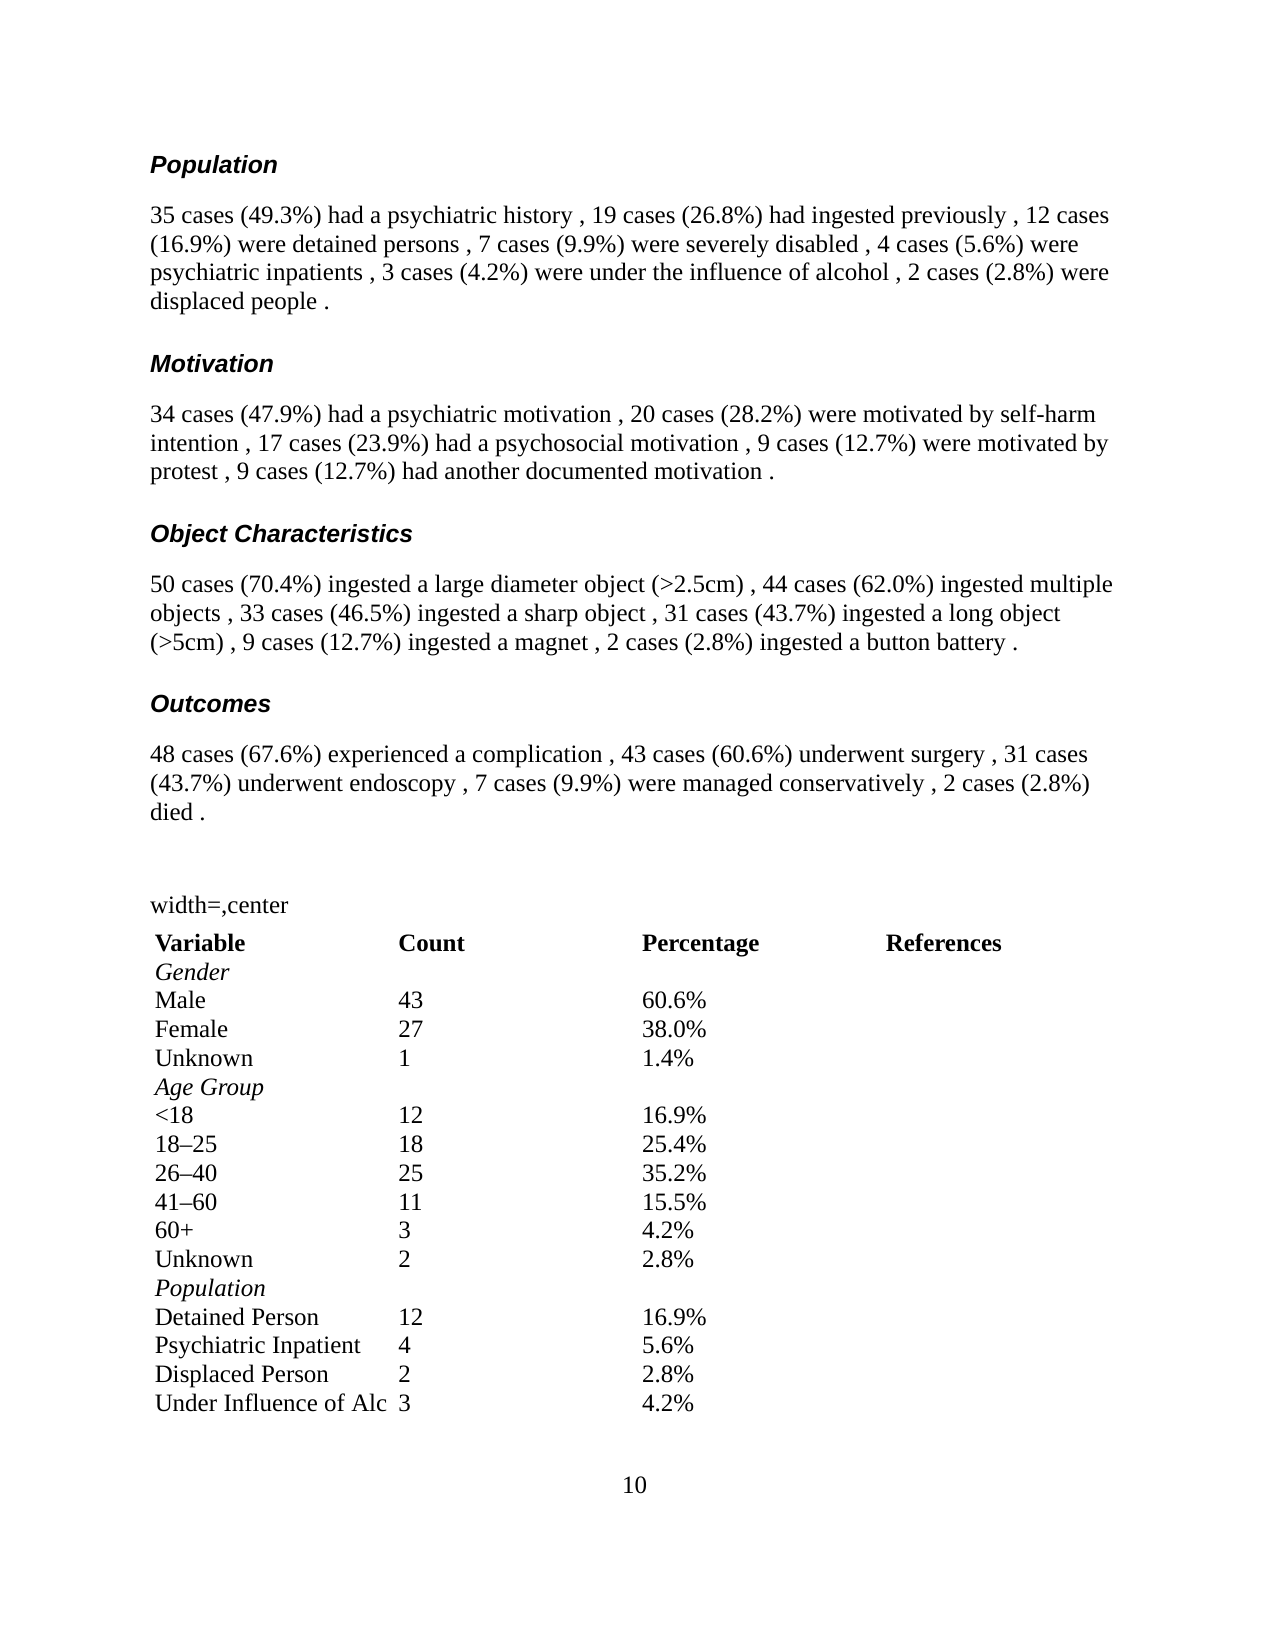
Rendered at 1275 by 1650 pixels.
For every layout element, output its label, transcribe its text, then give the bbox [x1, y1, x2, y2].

table_cell 11 [394, 1187, 637, 1215]
table_cell 2.8% [638, 1244, 881, 1273]
table_cell Under Influence of Alc [150, 1388, 394, 1417]
subtitle Motivation [150, 349, 1125, 377]
table_cell Unknown [150, 1244, 394, 1273]
table_cell 60+ [150, 1215, 394, 1244]
table_cell [881, 1302, 1125, 1330]
table_cell 18–25 [150, 1129, 394, 1158]
table_cell Population [150, 1273, 1125, 1302]
table_cell 2.8% [638, 1359, 881, 1388]
table_cell Gender [150, 957, 1125, 985]
table_cell [881, 1215, 1125, 1244]
table_cell [881, 1187, 1125, 1215]
text 50 cases (70.4%) ingested a large diameter object (>2.5cm) , 44 cases (62.0%) ingested multiple objects , 33 cases (46.5%) ingested a sharp object , 31 cases (43.7%) ingested a long object (>5cm) , 9 cases (12.7%) ingested a magnet , 2 cases (2.8%) ingested a button battery . [150, 569, 1125, 655]
text 34 cases (47.9%) had a psychiatric motivation , 20 cases (28.2%) were motivated by self-harm intention , 17 cases (23.9%) had a psychosocial motivation , 9 cases (12.7%) were motivated by protest , 9 cases (12.7%) had another documented motivation . [150, 399, 1125, 485]
text 48 cases (67.6%) experienced a complication , 43 cases (60.6%) underwent surgery , 31 cases (43.7%) underwent endoscopy , 7 cases (9.9%) were managed conservatively , 2 cases (2.8%) died . [150, 739, 1125, 826]
table_cell 1.4% [638, 1043, 881, 1072]
text width=,center [150, 890, 1125, 919]
table_cell Detained Person [150, 1302, 394, 1330]
table_cell 25.4% [638, 1129, 881, 1158]
table_cell 27 [394, 1014, 637, 1043]
table_cell [881, 1158, 1125, 1187]
table_cell [881, 1244, 1125, 1273]
table_cell <18 [150, 1100, 394, 1129]
text 35 cases (49.3%) had a psychiatric history , 19 cases (26.8%) had ingested previously , 12 cases (16.9%) were detained persons , 7 cases (9.9%) were severely disabled , 4 cases (5.6%) were psychiatric inpatients , 3 cases (4.2%) were under the influence of alcohol , 2 cases (2.8%) were displaced people . [150, 200, 1125, 315]
table_cell Displaced Person [150, 1359, 394, 1388]
table_cell 60.6% [638, 985, 881, 1014]
table_cell 16.9% [638, 1100, 881, 1129]
table_header References [881, 928, 1125, 957]
table_cell Male [150, 985, 394, 1014]
table_cell [881, 1014, 1125, 1043]
table_cell 4 [394, 1330, 637, 1359]
subtitle Object Characteristics [150, 519, 1125, 548]
table_cell 12 [394, 1302, 637, 1330]
table_cell 43 [394, 985, 637, 1014]
table_cell 4.2% [638, 1388, 881, 1417]
table_cell 41–60 [150, 1187, 394, 1215]
table_cell Psychiatric Inpatient [150, 1330, 394, 1359]
table_cell [881, 1359, 1125, 1388]
table_cell Unknown [150, 1043, 394, 1072]
table_cell 26–40 [150, 1158, 394, 1187]
table_cell 16.9% [638, 1302, 881, 1330]
table_header Count [394, 928, 637, 957]
table_cell 1 [394, 1043, 637, 1072]
table_cell [881, 1388, 1125, 1417]
table_cell [881, 1129, 1125, 1158]
table_cell 25 [394, 1158, 637, 1187]
table_cell Age Group [150, 1072, 1125, 1100]
table_cell Female [150, 1014, 394, 1043]
table_cell 3 [394, 1388, 637, 1417]
table_cell 5.6% [638, 1330, 881, 1359]
table_cell 15.5% [638, 1187, 881, 1215]
table_cell 2 [394, 1244, 637, 1273]
table_cell 2 [394, 1359, 637, 1388]
table_cell 18 [394, 1129, 637, 1158]
table_cell [881, 1330, 1125, 1359]
table_cell 3 [394, 1215, 637, 1244]
table_cell [881, 1100, 1125, 1129]
table_header Variable [150, 928, 394, 957]
table_cell [881, 985, 1125, 1014]
table_cell 12 [394, 1100, 637, 1129]
table_cell 4.2% [638, 1215, 881, 1244]
table_cell [881, 1043, 1125, 1072]
subtitle Outcomes [150, 689, 1125, 718]
subtitle Population [150, 150, 1125, 178]
table_header Percentage [638, 928, 881, 957]
table_cell 38.0% [638, 1014, 881, 1043]
table_cell 35.2% [638, 1158, 881, 1187]
